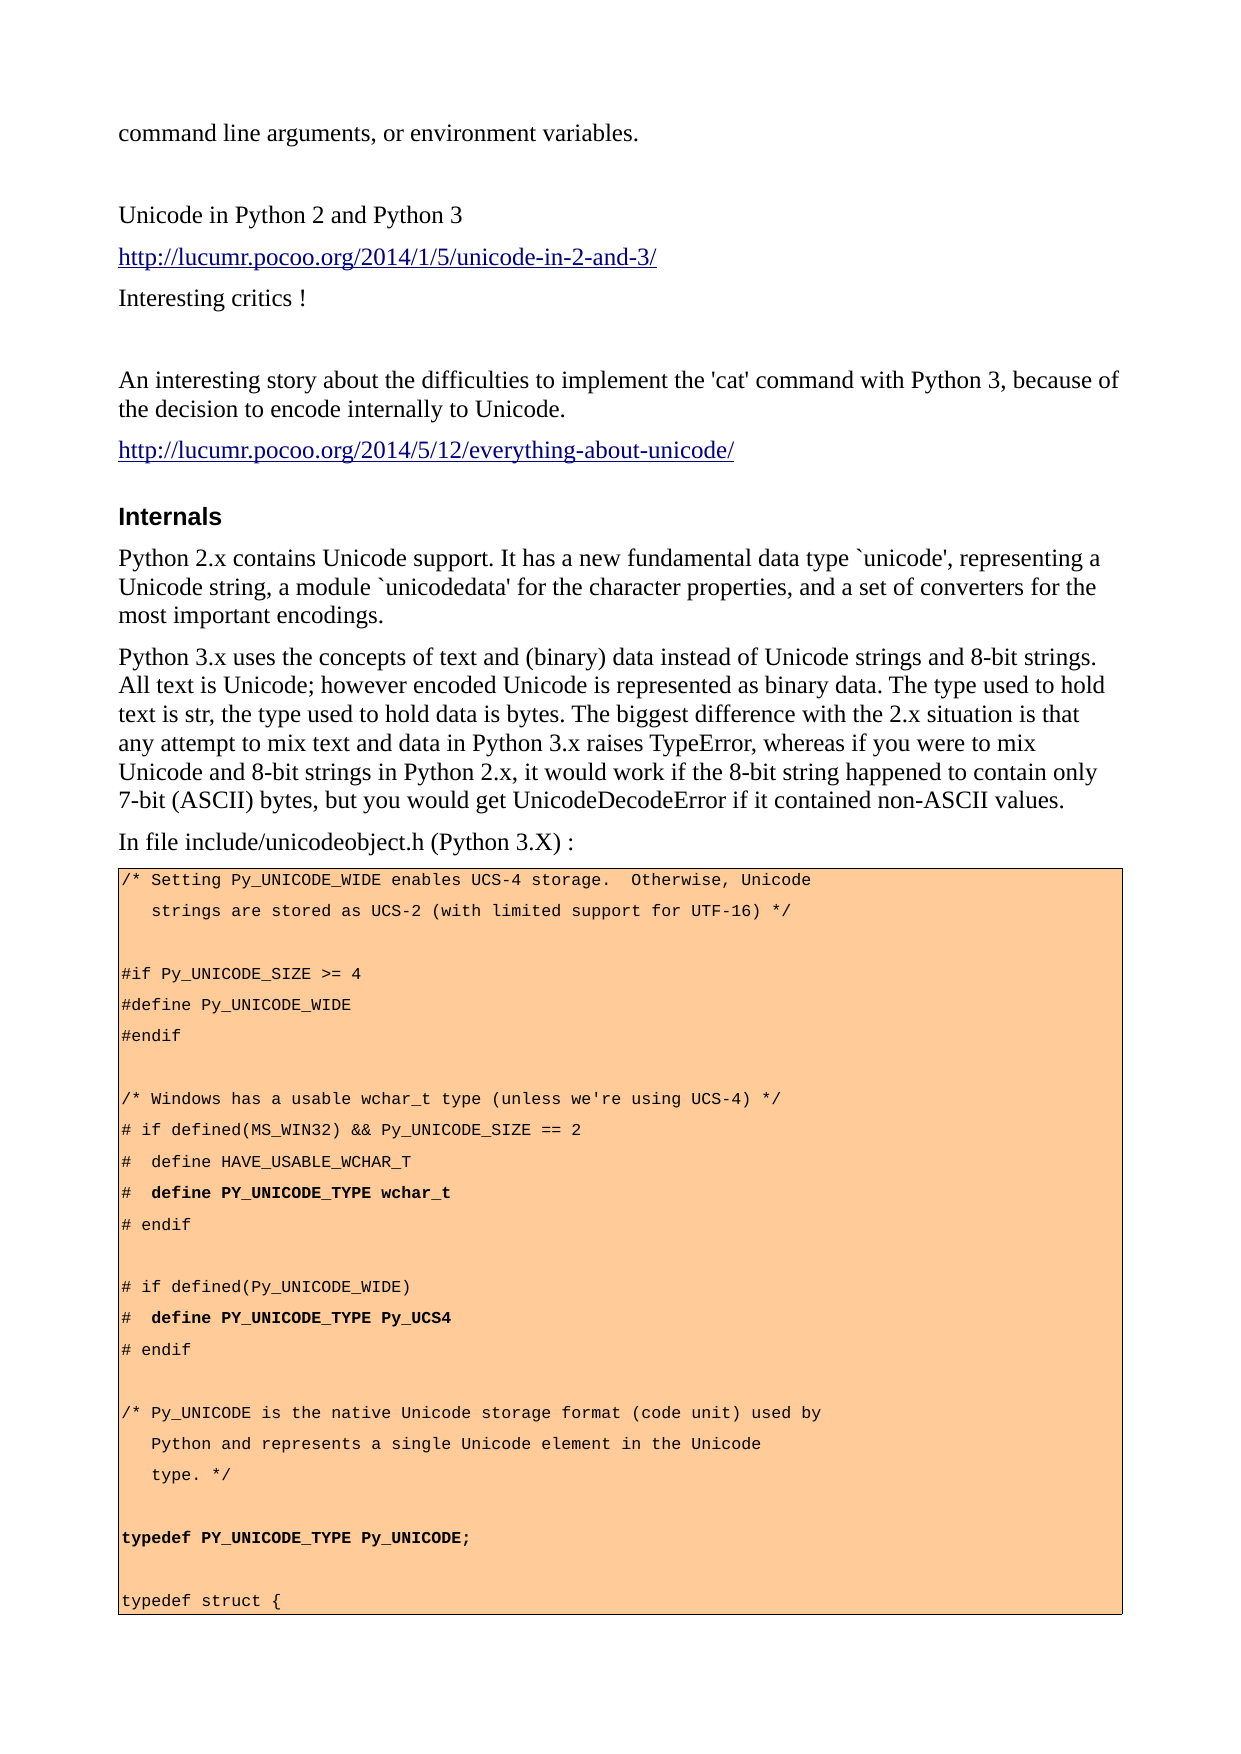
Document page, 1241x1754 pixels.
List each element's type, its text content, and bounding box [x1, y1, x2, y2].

text Python 3.x uses the concepts of text and (binary) data instead of Unicode strings and 8-bit strings. All text is Unicode; however encoded Unicode is represented as binary data. The type used to hold text is str, the type used to hold data is bytes. The biggest difference with the 2.x situation is that any attempt to mix text and data in Python 3.x raises TypeError, whereas if you were to mix Unicode and 8-bit strings in Python 2.x, it would work if the 8-bit string happened to contain only 7-bit (ASCII) bytes, but you would get UnicodeDecodeError if it contained non-ASCII values. [118, 642, 1122, 814]
text Python and represents a single Unicode element in the Unicode [119, 1432, 1122, 1454]
subtitle Internals [118, 502, 1122, 531]
text type. */ [119, 1464, 1122, 1486]
text #define Py_UNICODE_WIDE [119, 993, 1122, 1015]
text #if Py_UNICODE_SIZE >= 4 [119, 962, 1122, 984]
text # define PY_UNICODE_TYPE Py_UCS4 [119, 1307, 1122, 1329]
text # endif [119, 1213, 1122, 1235]
text Unicode in Python 2 and Python 3 [118, 201, 1122, 229]
text Python 2.x contains Unicode support. It has a new fundamental data type `unicode', representing a Unicode string, a module `unicodedata' for the character properties, and a set of converters for the most important encodings. [118, 543, 1122, 629]
text # if defined(Py_UNICODE_WIDE) [119, 1276, 1122, 1298]
text An interesting story about the difficulties to implement the 'cat' command with Python 3, because of the decision to encode internally to Unicode. [118, 366, 1122, 423]
text Interesting critics ! [118, 283, 1122, 312]
text #endif [119, 1025, 1122, 1047]
text typedef PY_UNICODE_TYPE Py_UNICODE; [119, 1527, 1122, 1548]
text /* Setting Py_UNICODE_WIDE enables UCS-4 storage. Otherwise, Unicode [119, 869, 1122, 890]
text # endif [119, 1338, 1122, 1360]
text http://lucumr.pocoo.org/2014/1/5/unicode-in-2-and-3/ [118, 242, 1122, 271]
text /* Windows has a usable wchar_t type (unless we're using UCS-4) */ [119, 1088, 1122, 1109]
text /* Py_UNICODE is the native Unicode storage format (code unit) used by [119, 1401, 1122, 1423]
text typedef struct { [119, 1589, 1122, 1614]
text # if defined(MS_WIN32) && Py_UNICODE_SIZE == 2 [119, 1119, 1122, 1141]
text command line arguments, or environment variables. [118, 118, 1122, 147]
text # define HAVE_USABLE_WCHAR_T [119, 1150, 1122, 1172]
text http://lucumr.pocoo.org/2014/5/12/everything-about-unicode/ [118, 436, 1122, 464]
text # define PY_UNICODE_TYPE wchar_t [119, 1182, 1122, 1203]
text strings are stored as UCS-2 (with limited support for UTF-16) */ [119, 899, 1122, 921]
text In file include/unicodeobject.h (Python 3.X) : [118, 827, 1122, 856]
